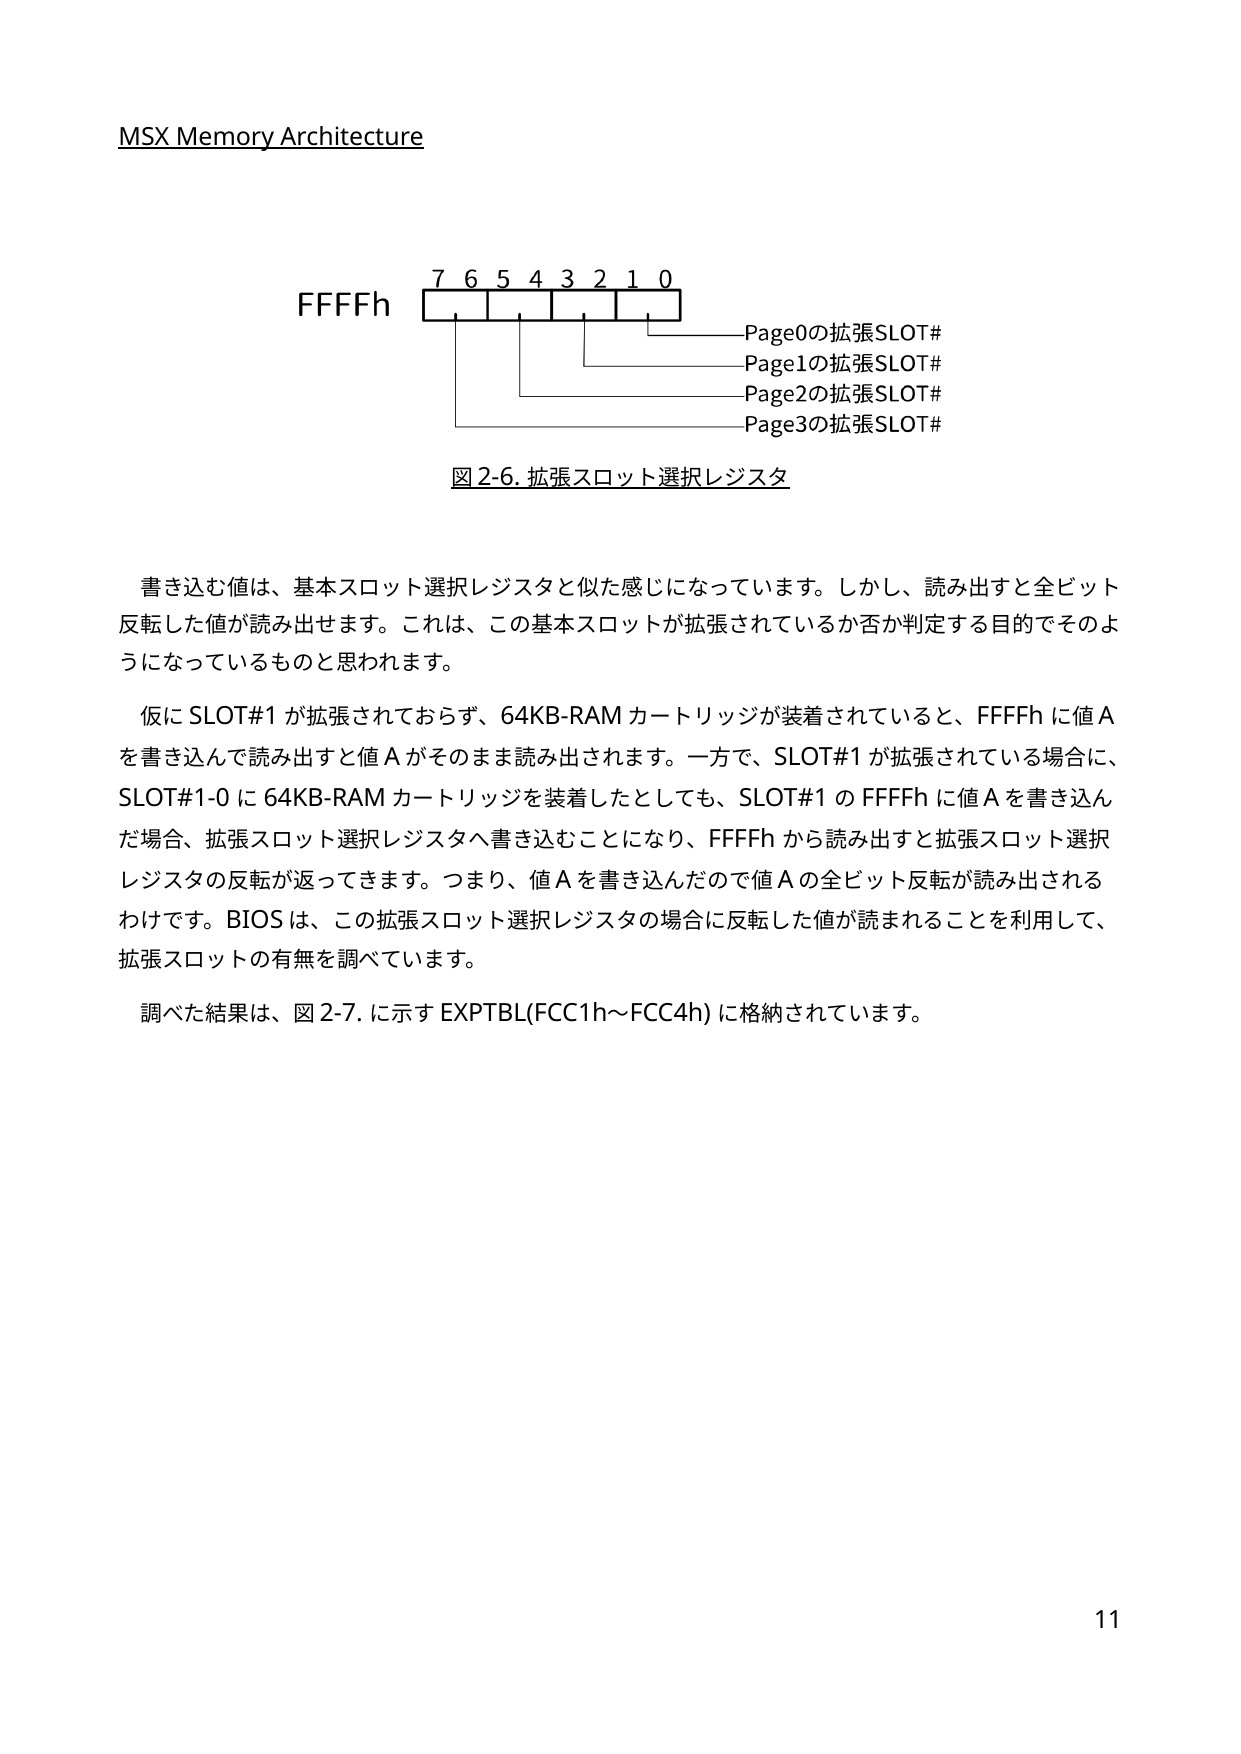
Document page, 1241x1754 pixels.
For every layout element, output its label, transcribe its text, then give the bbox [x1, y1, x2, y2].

text 書き込む値は、基本スロット選択レジスタと似た感じになっています。しかし、読み出すと全ビット反転した値が読み出せます。これは、この基本スロットが拡張されているか否か判定する目的でそのようになっているものと思われます。 [118, 569, 1122, 677]
text 仮に SLOT#1 が拡張されておらず、64KB-RAMカートリッジが装着されていると、FFFFh に値Aを書き込んで読み出すと値Aがそのまま読み出されます。一方で、SLOT#1が拡張されている場合に、SLOT#1-0 に 64KB-RAMカートリッジを装着したとしても、SLOT#1 の FFFFh に値Aを書き込んだ場合、拡張スロット選択レジスタへ書き込むことになり、FFFFh から読み出すと拡張スロット選択レジスタの反転が返ってきます。つまり、値Aを書き込んだので値Aの全ビット反転が読み出されるわけです。BIOSは、この拡張スロット選択レジスタの場合に反転した値が読まれることを利用して、拡張スロットの有無を調べています。 [118, 698, 1122, 974]
text 調べた結果は、図2-7. に示すEXPTBL(FCC1h～FCC4h) に格納されています。 [118, 995, 1122, 1029]
text 図2-6. 拡張スロット選択レジスタ [118, 459, 1122, 493]
